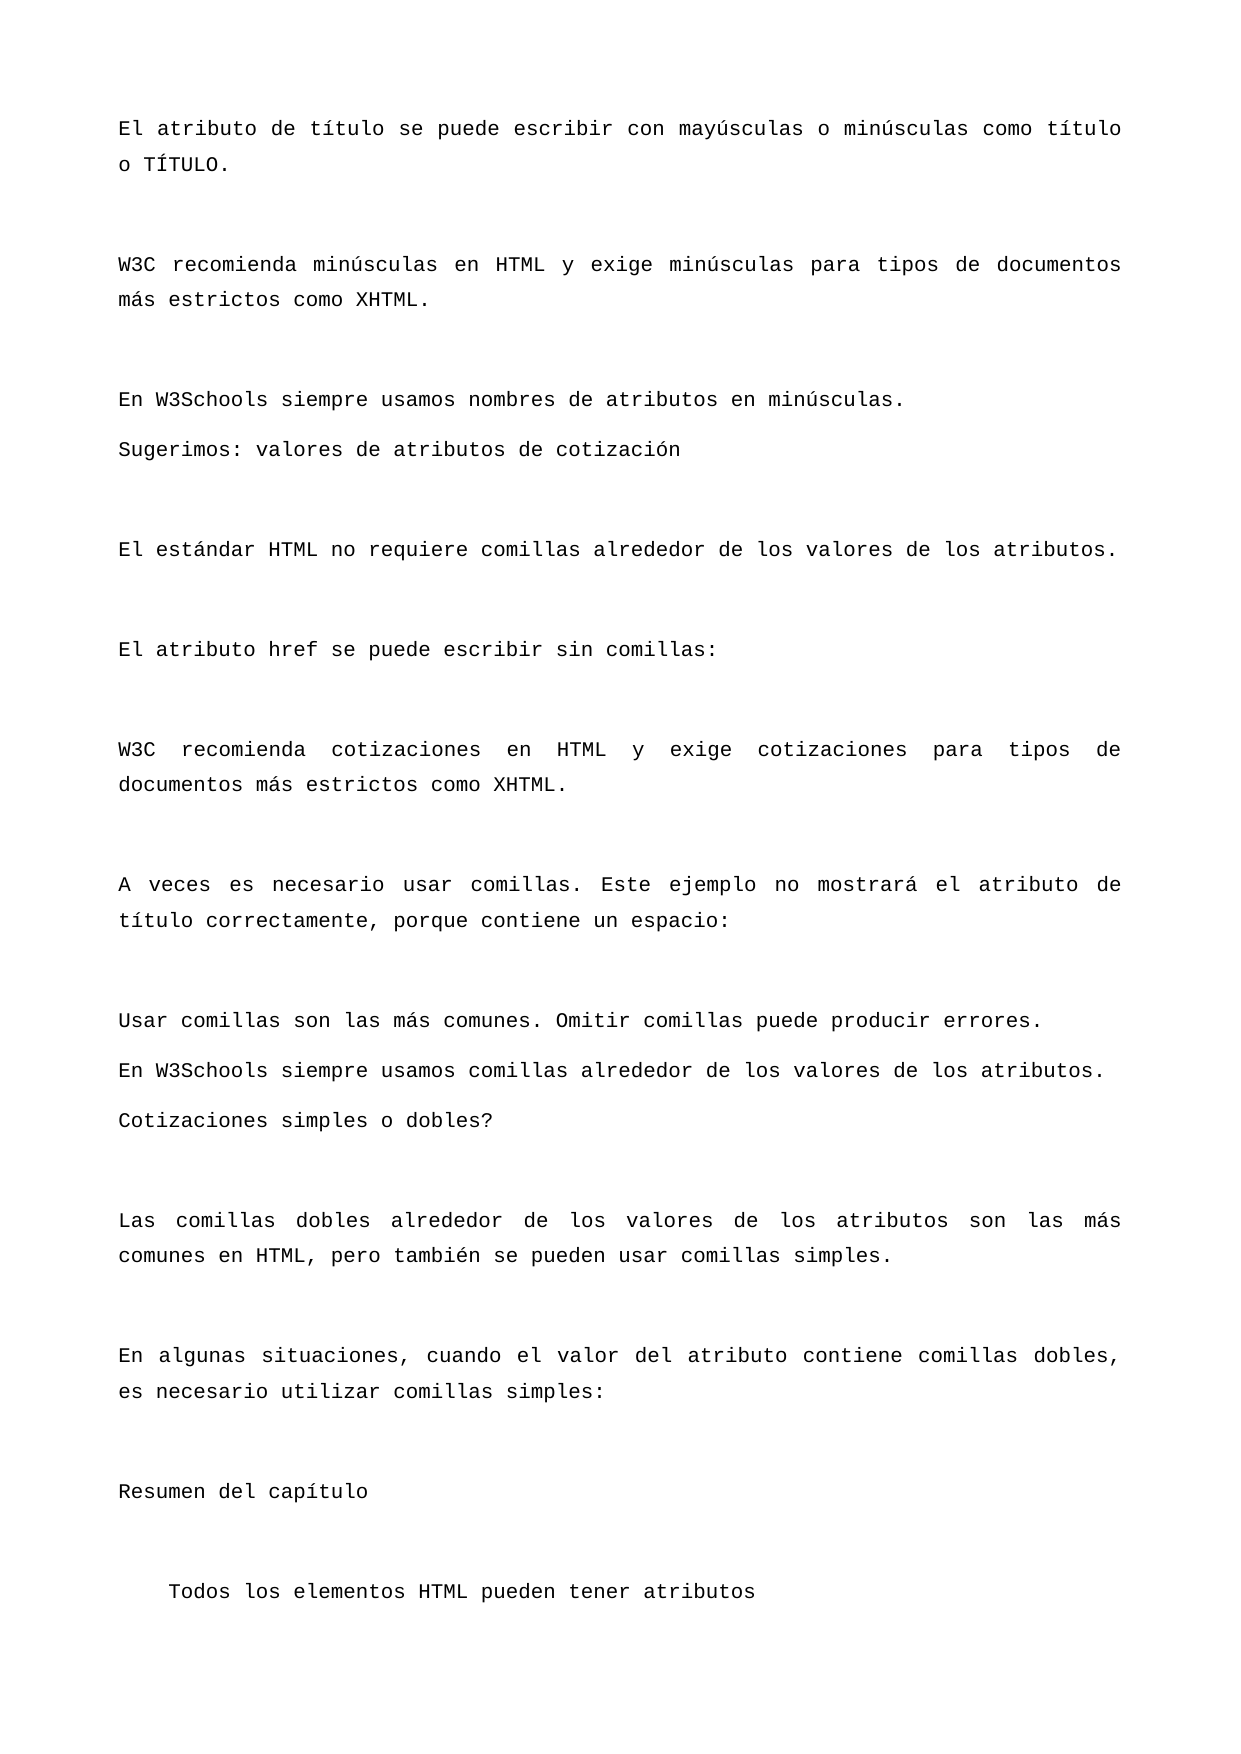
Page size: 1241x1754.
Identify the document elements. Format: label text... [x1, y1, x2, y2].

text W3C recomienda cotizaciones en HTML y exige cotizaciones para tipos de documentos más estrictos como XHTML. [118, 739, 1122, 798]
text Cotizaciones simples o dobles? [118, 1110, 1122, 1133]
text En algunas situaciones, cuando el valor del atributo contiene comillas dobles, es necesario utilizar comillas simples: [118, 1345, 1122, 1404]
text Usar comillas son las más comunes. Omitir comillas puede producir errores. [118, 1010, 1122, 1033]
text El estándar HTML no requiere comillas alrededor de los valores de los atributos. [118, 539, 1122, 563]
text En W3Schools siempre usamos comillas alrededor de los valores de los atributos. [118, 1060, 1122, 1083]
text El atributo de título se puede escribir con mayúsculas o minúsculas como título o TÍTULO. [118, 118, 1122, 177]
text En W3Schools siempre usamos nombres de atributos en minúsculas. [118, 389, 1122, 413]
text A veces es necesario usar comillas. Este ejemplo no mostrará el atributo de título correctamente, porque contiene un espacio: [118, 874, 1122, 933]
text W3C recomienda minúsculas en HTML y exige minúsculas para tipos de documentos más estrictos como XHTML. [118, 253, 1122, 313]
text Sugerimos: valores de atributos de cotización [118, 439, 1122, 463]
text Las comillas dobles alrededor de los valores de los atributos son las más comunes en HTML, pero también se pueden usar comillas simples. [118, 1210, 1122, 1269]
text Todos los elementos HTML pueden tener atributos [118, 1581, 1122, 1604]
text El atributo href se puede escribir sin comillas: [118, 639, 1122, 663]
text Resumen del capítulo [118, 1481, 1122, 1504]
